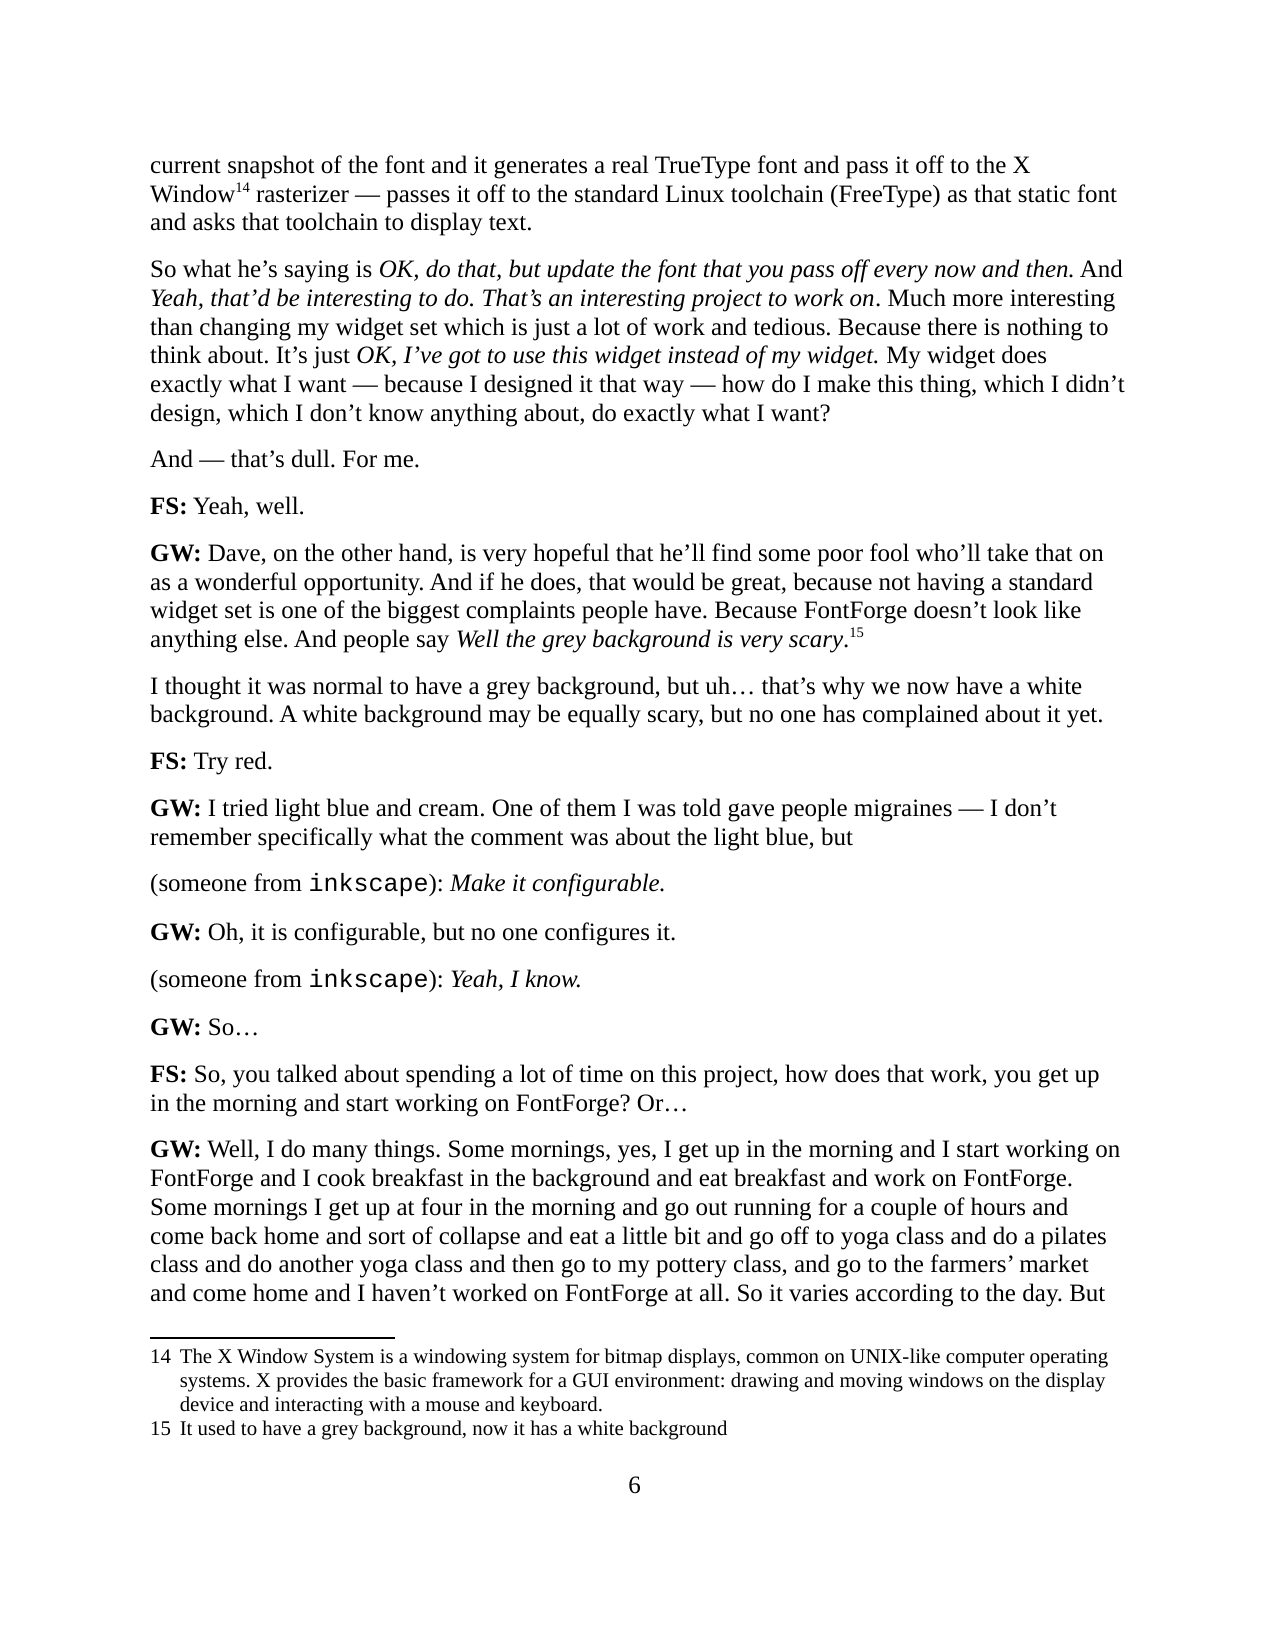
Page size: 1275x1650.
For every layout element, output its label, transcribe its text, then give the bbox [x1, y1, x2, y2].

text GW: Oh, it is configurable, but no one configures it. [150, 917, 1125, 946]
text (someone from inkscape): Make it configurable. [150, 868, 1125, 899]
text The X Window System is a windowing system for bitmap displays, common on UNIX-like computer operating systems. X provides the basic framework for a GUI environment: drawing and moving windows on the display device and interacting with a mouse and keyboard. [150, 1344, 1125, 1416]
text So what he’s saying is OK, do that, but update the font that you pass off every now and then. And Yeah, that’d be interesting to do. That’s an interesting project to work on. Much more interesting than changing my widget set which is just a lot of work and tedious. Because there is nothing to think about. It’s just OK, I’ve got to use this widget instead of my widget. My widget does exactly what I want — because I designed it that way — how do I make this thing, which I didn’t design, which I don’t know anything about, do exactly what I want? [150, 254, 1125, 427]
text (someone from inkscape): Yeah, I know. [150, 964, 1125, 994]
text GW: So… [150, 1012, 1125, 1041]
text GW: Dave, on the other hand, is very hopeful that he’ll find some poor fool who’ll take that on as a wonderful opportunity. And if he does, that would be great, because not having a standard widget set is one of the biggest complaints people have. Because FontForge doesn’t look like anything else. And people say Well the grey background is very scary. [150, 538, 1125, 653]
text FS: Try red. [150, 746, 1125, 775]
text GW: I tried light blue and cream. One of them I was told gave people migraines — I don’t remember specifically what the comment was about the light blue, but [150, 793, 1125, 850]
text current snapshot of the font and it generates a real TrueType font and pass it off to the X Window rasterizer — passes it off to the standard Linux toolchain (FreeType) as that static font and asks that toolchain to display text. [150, 150, 1125, 236]
text FS: Yeah, well. [150, 491, 1125, 520]
text And — that’s dull. For me. [150, 444, 1125, 473]
text GW: Well, I do many things. Some mornings, yes, I get up in the morning and I start working on FontForge and I cook breakfast in the background and eat breakfast and work on FontForge. Some mornings I get up at four in the morning and go out running for a couple of hours and come back home and sort of collapse and eat a little bit and go off to yoga class and do a pilates class and do another yoga class and then go to my pottery class, and go to the farmers’ market and come home and I haven’t worked on FontForge at all. So it varies according to the day. But [150, 1134, 1125, 1307]
text I thought it was normal to have a grey background, but uh… that’s why we now have a white background. A white background may be equally scary, but no one has complained about it yet. [150, 671, 1125, 728]
text FS: So, you talked about spending a lot of time on this project, how does that work, you get up in the morning and start working on FontForge? Or… [150, 1059, 1125, 1117]
text It used to have a grey background, now it has a white background [150, 1416, 1125, 1440]
